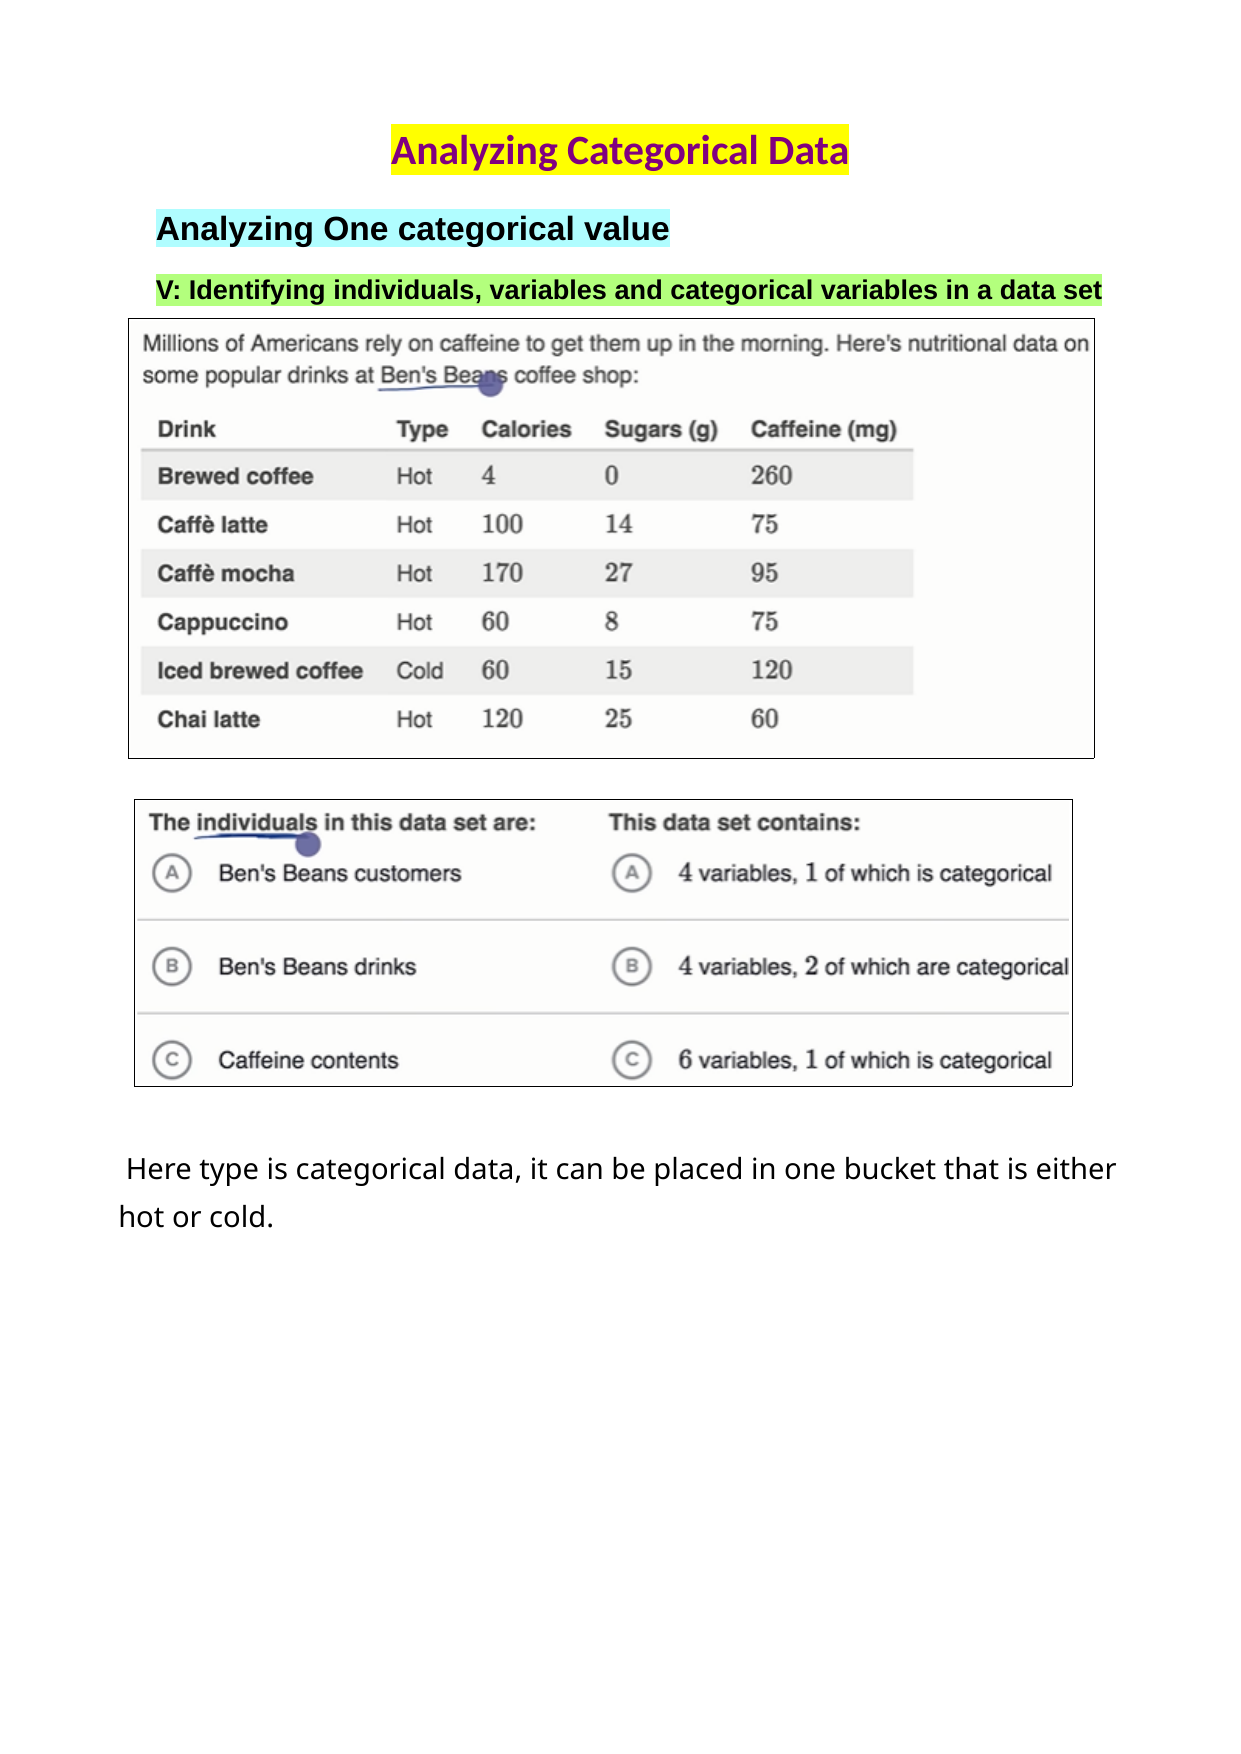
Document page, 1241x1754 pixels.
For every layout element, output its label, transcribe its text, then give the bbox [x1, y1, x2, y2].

subtitle Analyzing Categorical Data [118, 124, 1122, 175]
subtitle Analyzing One categorical value [156, 208, 1122, 247]
picture [137, 801, 1069, 1084]
picture [130, 321, 1091, 755]
text Here type is categorical data, it can be placed in one bucket that is either hot or cold. [118, 1148, 1122, 1236]
